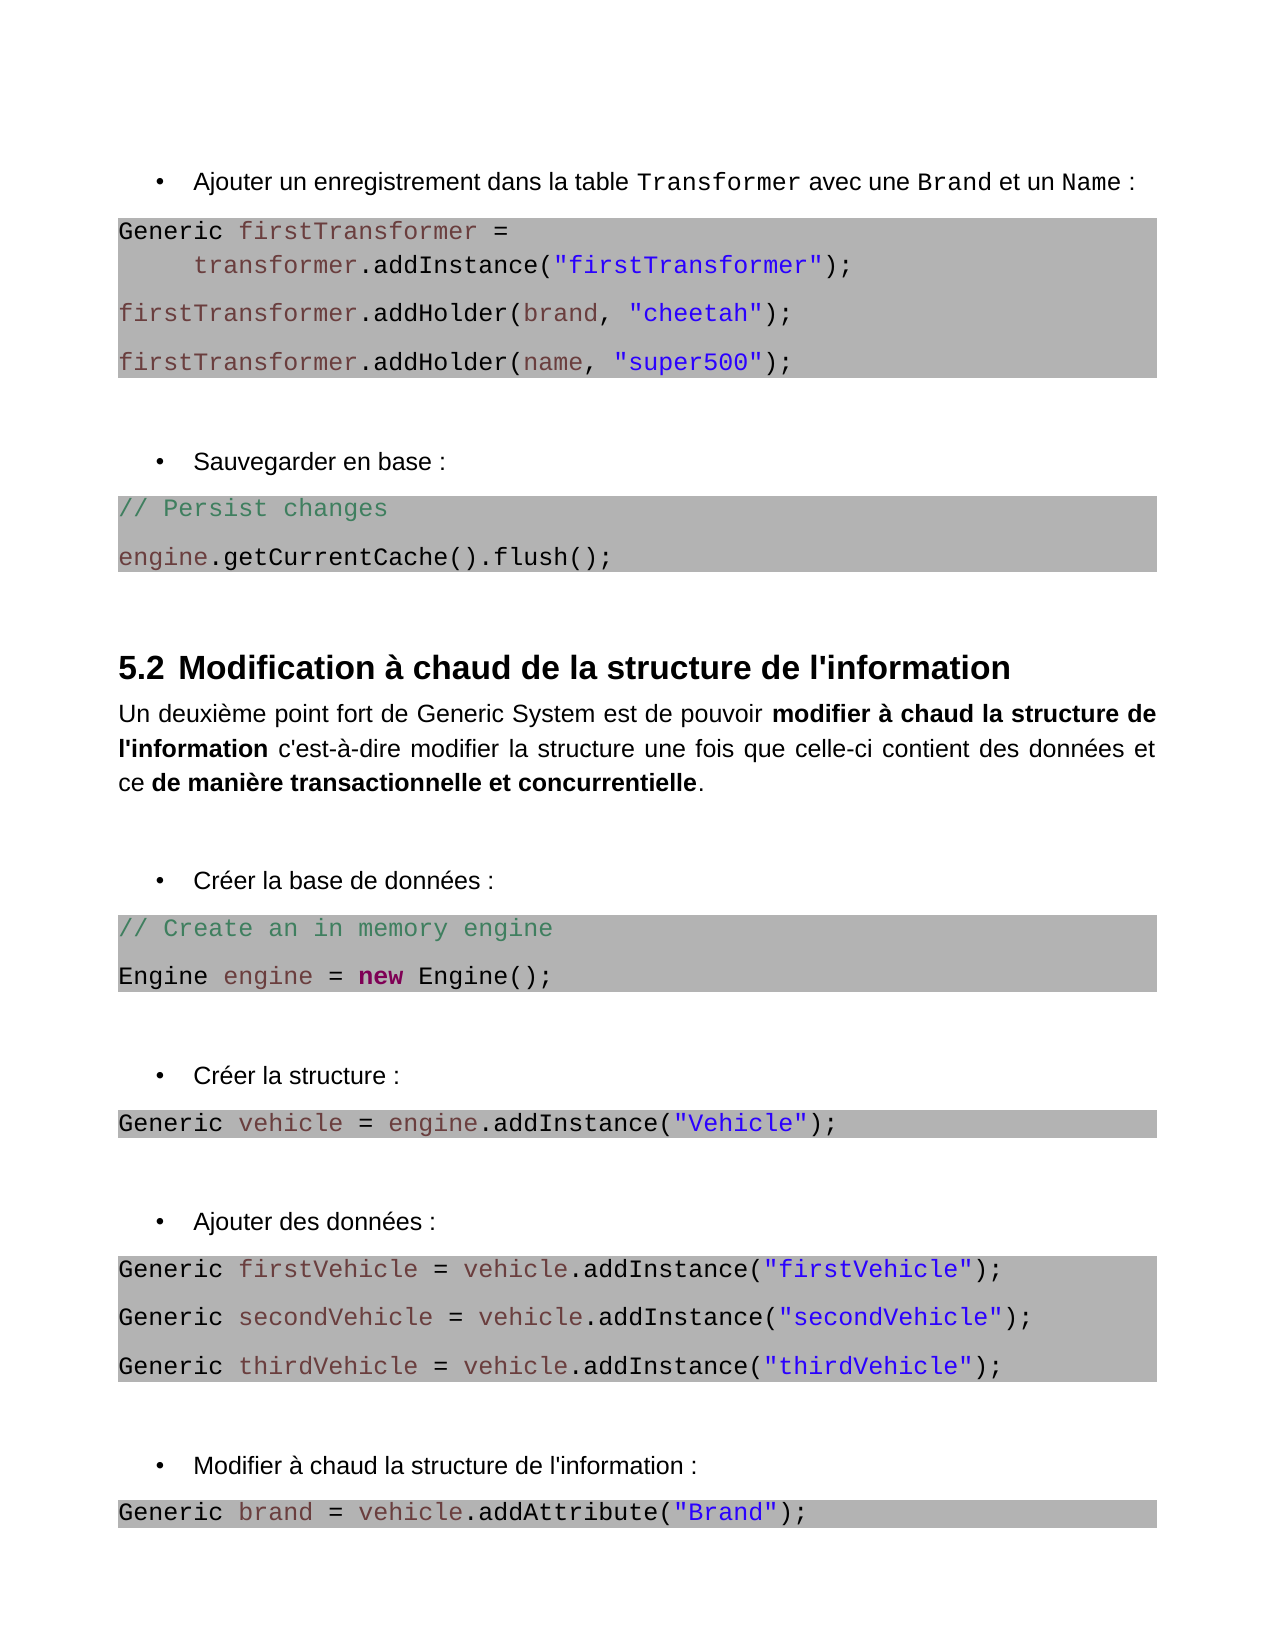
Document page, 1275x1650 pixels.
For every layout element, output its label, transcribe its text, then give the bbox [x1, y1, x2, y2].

list Créer la base de données : [156, 866, 1157, 895]
text // Create an in memory engine [118, 915, 1157, 944]
text Generic firstTransformer = transformer.addInstance("firstTransformer"); [118, 218, 1157, 281]
text Generic brand = vehicle.addAttribute("Brand"); [118, 1500, 1157, 1528]
list Ajouter un enregistrement dans la table Transformer avec une Brand et un Name : [156, 167, 1157, 198]
text Generic thirdVehicle = vehicle.addInstance("thirdVehicle"); [118, 1353, 1157, 1382]
list Sauvegarder en base : [156, 446, 1157, 475]
text Generic secondVehicle = vehicle.addInstance("secondVehicle"); [118, 1305, 1157, 1333]
text engine.getCurrentCache().flush(); [118, 544, 1157, 572]
list Créer la structure : [156, 1061, 1157, 1090]
list Modifier à chaud la structure de l'information : [156, 1451, 1157, 1479]
list Ajouter des données : [156, 1207, 1157, 1236]
text Generic firstVehicle = vehicle.addInstance("firstVehicle"); [118, 1256, 1157, 1285]
text // Persist changes [118, 496, 1157, 524]
text firstTransformer.addHolder(name, "super500"); [118, 349, 1157, 378]
text firstTransformer.addHolder(brand, "cheetah"); [118, 301, 1157, 329]
subtitle Modification à chaud de la structure de l'information [118, 648, 1157, 687]
text Engine engine = new Engine(); [118, 964, 1157, 992]
text Generic vehicle = engine.addInstance("Vehicle"); [118, 1110, 1157, 1138]
text Un deuxième point fort de Generic System est de pouvoir modifier à chaud la structure de l'information c'est-à-dire modifier la structure une fois que celle-ci contient des données et ce de manière transactionnelle et concurrentielle. [118, 699, 1157, 797]
